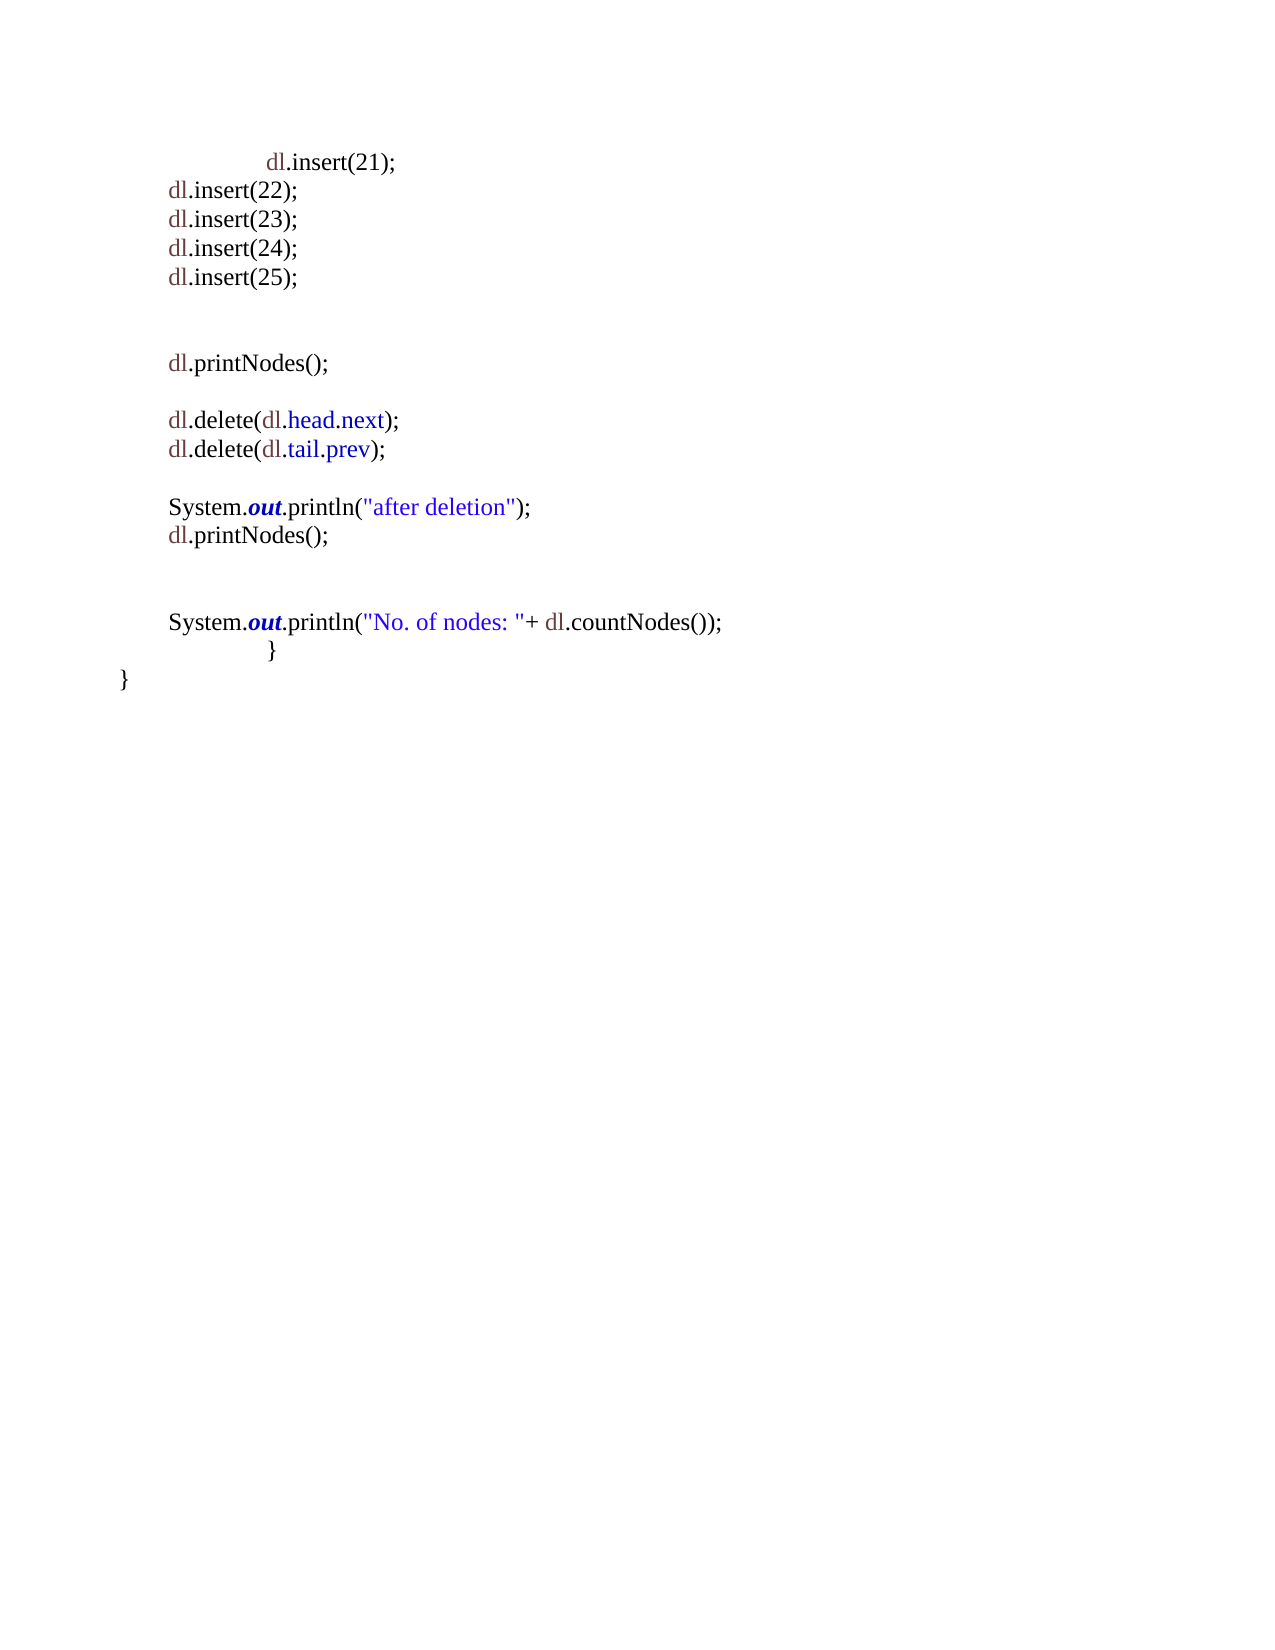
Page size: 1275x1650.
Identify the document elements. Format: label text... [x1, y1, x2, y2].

text } [118, 664, 1157, 693]
text dl.insert(23); [118, 204, 1157, 233]
text dl.insert(24); [118, 233, 1157, 262]
text System.out.println("after deletion"); [118, 492, 1157, 521]
text System.out.println("No. of nodes: "+ dl.countNodes()); [118, 607, 1157, 636]
text dl.insert(22); [118, 176, 1157, 204]
text dl.printNodes(); [118, 521, 1157, 549]
text dl.insert(25); [118, 262, 1157, 291]
text dl.insert(21); [118, 147, 1157, 176]
text dl.delete(dl.head.next); [118, 406, 1157, 434]
text } [118, 636, 1157, 664]
text dl.delete(dl.tail.prev); [118, 434, 1157, 463]
text dl.printNodes(); [118, 348, 1157, 377]
